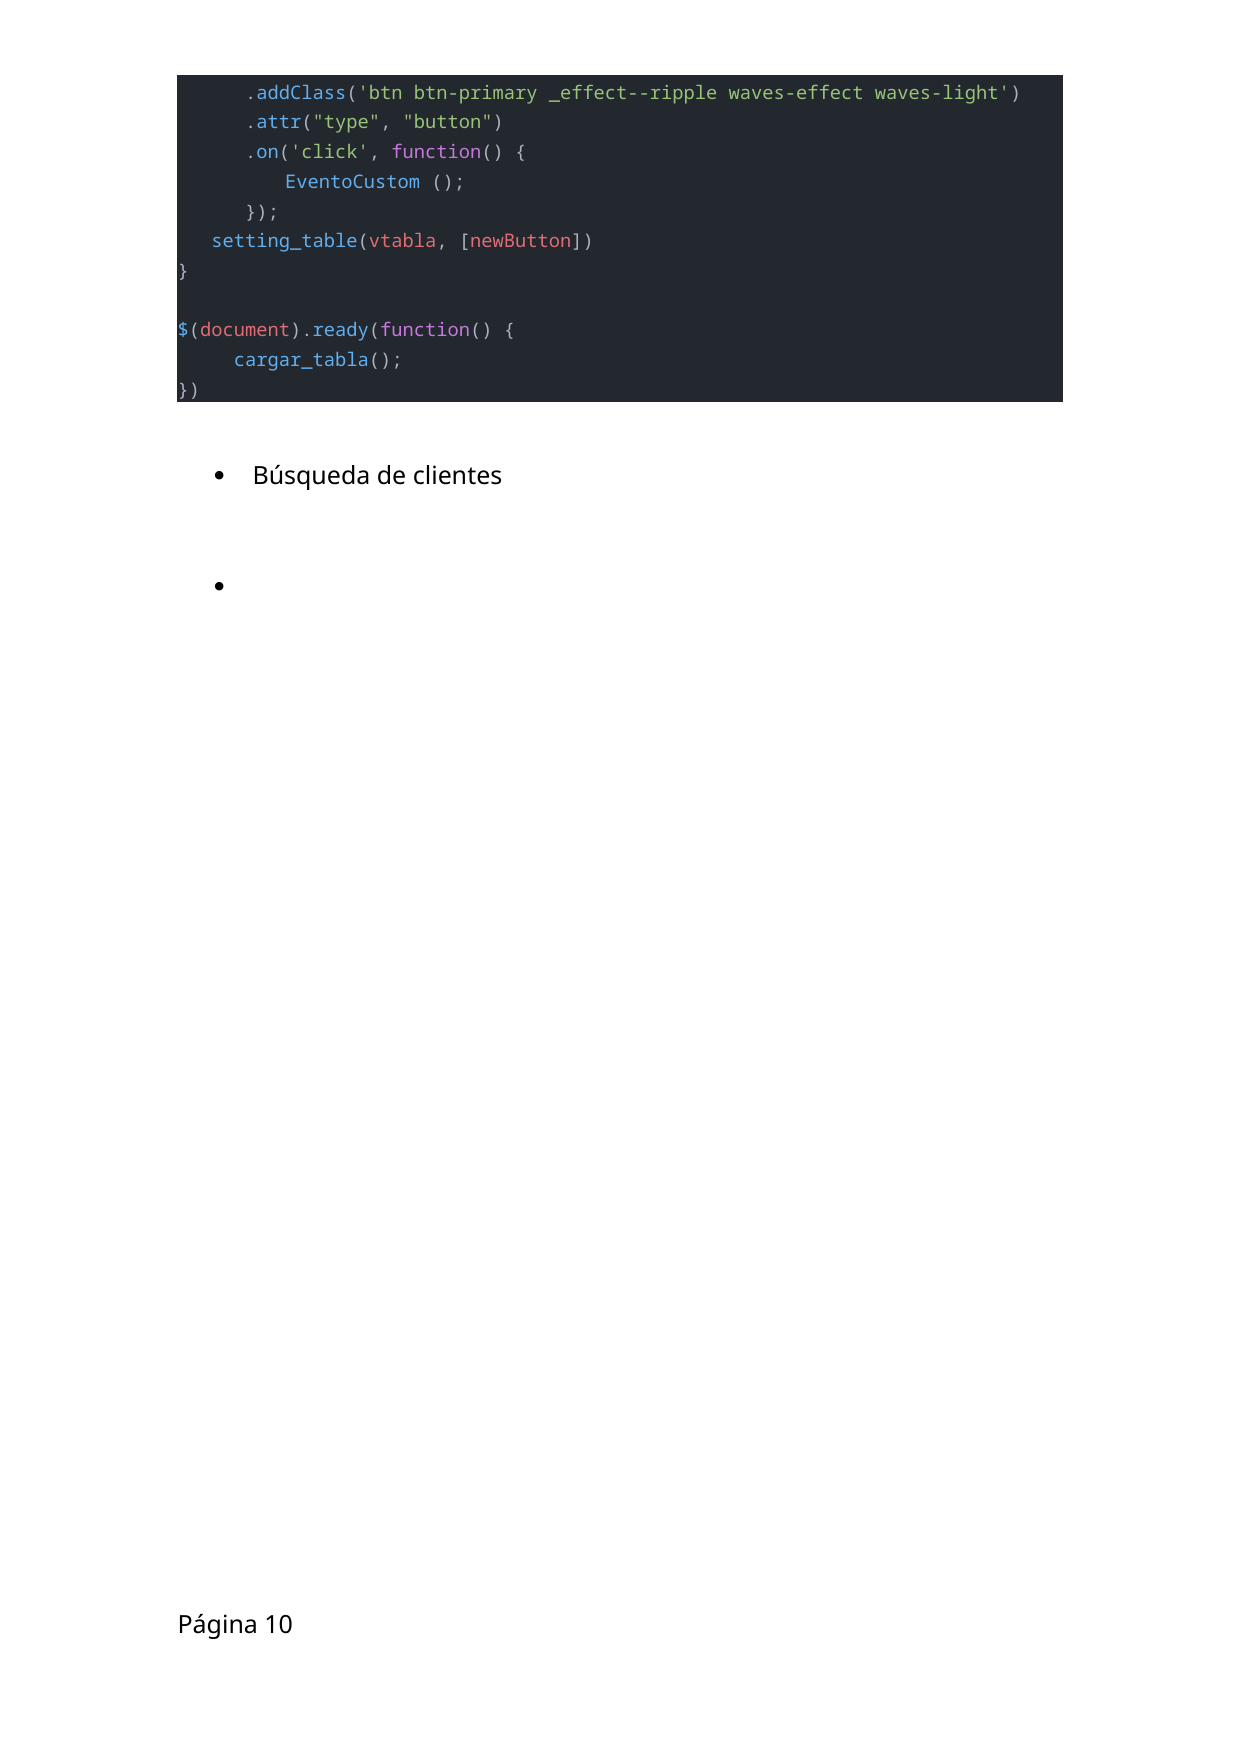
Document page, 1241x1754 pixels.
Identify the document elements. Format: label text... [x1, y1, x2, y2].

text .addClass('btn btn-primary _effect--ripple waves-effect waves-light') [177, 75, 1063, 105]
list Búsqueda de clientes [215, 457, 1063, 491]
text .on('click', function() { [177, 134, 1063, 164]
text EventoCustom (); [177, 164, 1063, 194]
text } [177, 253, 1063, 283]
text .attr("type", "button") [177, 105, 1063, 134]
text setting_table(vtabla, [newButton]) [177, 223, 1063, 253]
text $(document).ready(function() { [177, 312, 1063, 342]
text }) [177, 372, 1063, 402]
text cargar_tabla(); [177, 342, 1063, 372]
text }); [177, 194, 1063, 223]
